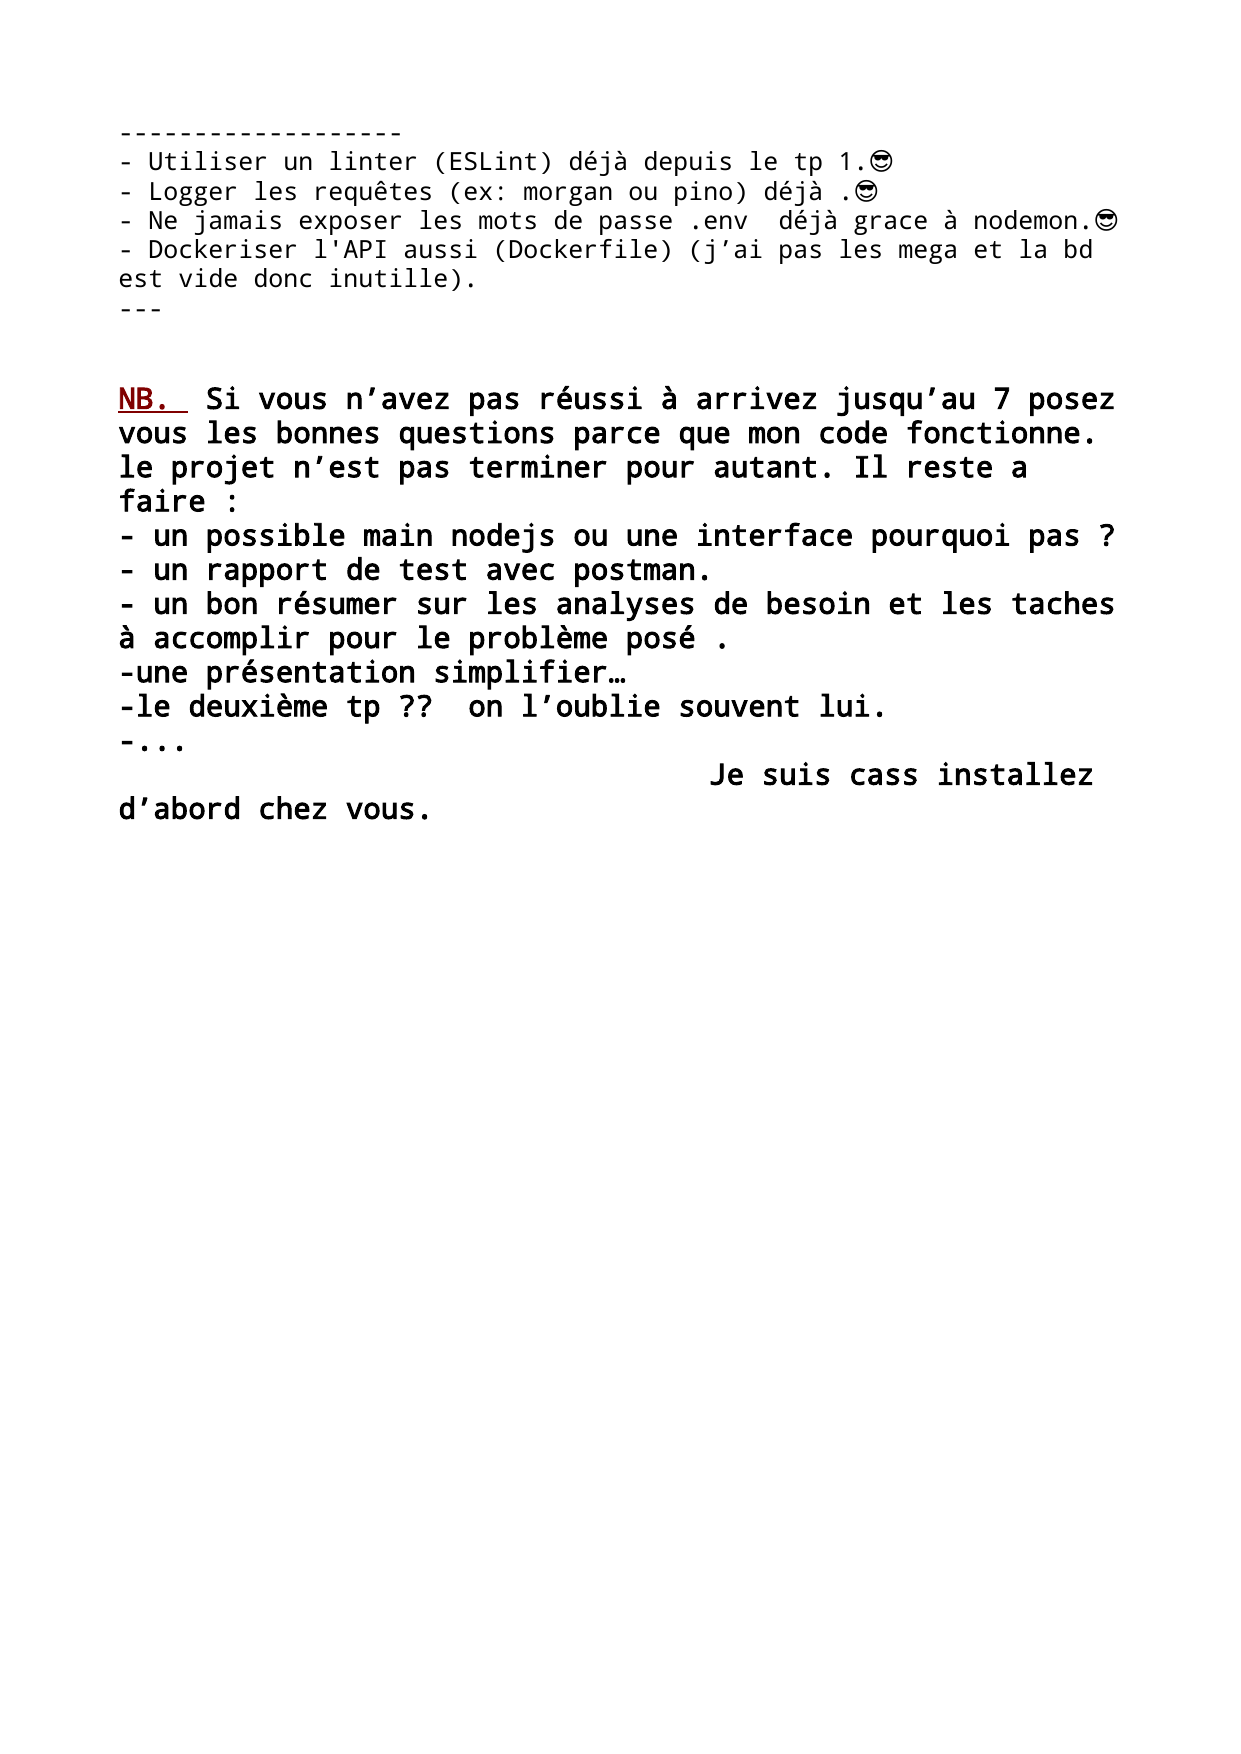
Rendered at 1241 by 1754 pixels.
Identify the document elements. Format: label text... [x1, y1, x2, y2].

text - un possible main nodejs ou une interface pourquoi pas ? [118, 518, 1122, 552]
text Je suis cass installez d’abord chez vous. [118, 757, 1122, 826]
text - Utiliser un linter (ESLint) déjà depuis le tp 1.😎️ [118, 147, 1122, 177]
text -le deuxième tp ?? on l’oublie souvent lui. [118, 689, 1122, 723]
text - Dockeriser l'API aussi (Dockerfile) (j’ai pas les mega et la bd est vide donc inutille). [118, 235, 1122, 294]
text - Logger les requêtes (ex: morgan ou pino) déjà .😎️ [118, 177, 1122, 206]
text -... [118, 723, 1122, 757]
text --- [118, 294, 1122, 323]
text - un rapport de test avec postman. [118, 552, 1122, 587]
text -une présentation simplifier… [118, 655, 1122, 689]
text ------------------- [118, 118, 1122, 147]
text NB. Si vous n’avez pas réussi à arrivez jusqu’au 7 posez vous les bonnes questions parce que mon code fonctionne. [118, 382, 1122, 450]
text - Ne jamais exposer les mots de passe .env déjà grace à nodemon.😎️ [118, 206, 1122, 235]
text le projet n’est pas terminer pour autant. Il reste a faire : [118, 450, 1122, 518]
text - un bon résumer sur les analyses de besoin et les taches à accomplir pour le problème posé . [118, 587, 1122, 655]
